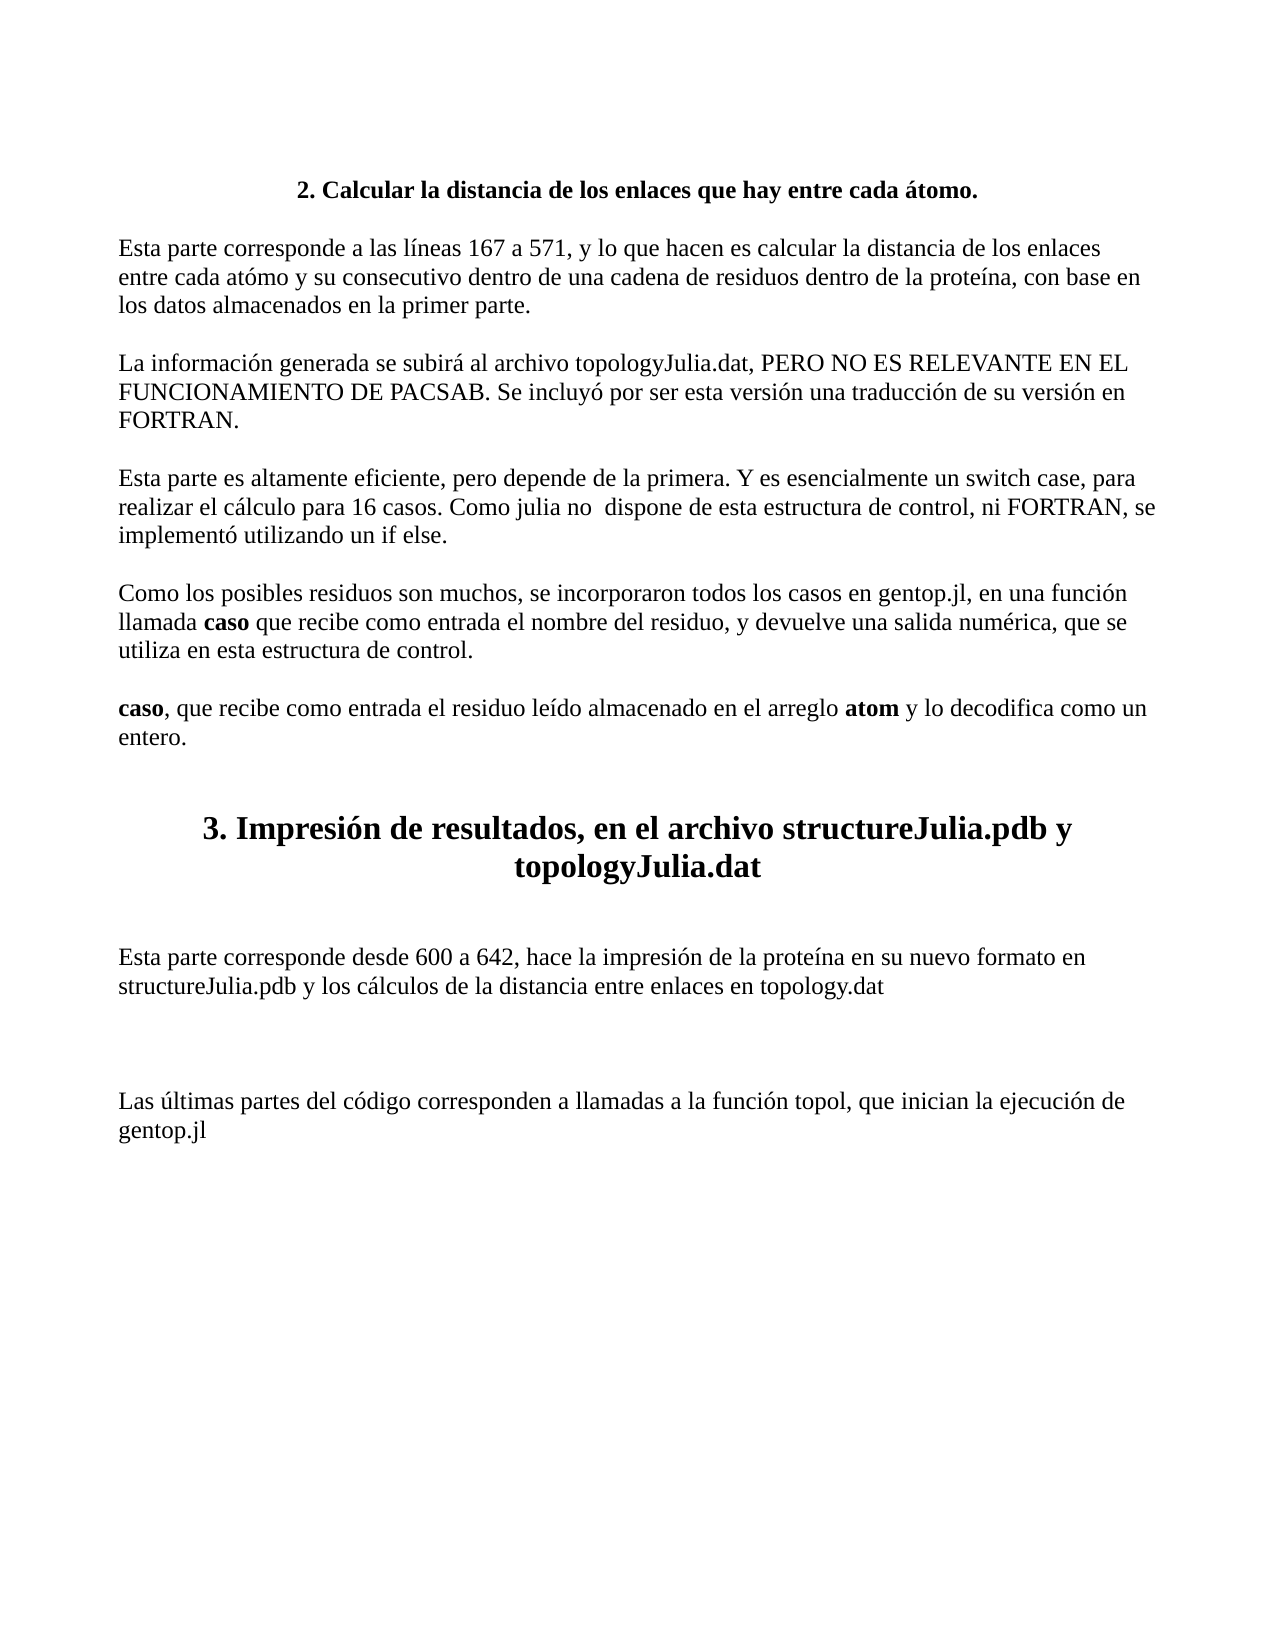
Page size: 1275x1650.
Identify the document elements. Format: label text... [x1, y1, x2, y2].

text Esta parte corresponde a las líneas 167 a 571, y lo que hacen es calcular la distancia de los enlaces entre cada atómo y su consecutivo dentro de una cadena de residuos dentro de la proteína, con base en los datos almacenados en la primer parte. [118, 233, 1157, 319]
text Las últimas partes del código corresponden a llamadas a la función topol, que inician la ejecución de gentop.jl [118, 1086, 1157, 1143]
text 3. Impresión de resultados, en el archivo structureJulia.pdb y topologyJulia.dat [118, 808, 1157, 885]
text caso, que recibe como entrada el residuo leído almacenado en el arreglo atom y lo decodifica como un entero. [118, 693, 1157, 751]
text Como los posibles residuos son muchos, se incorporaron todos los casos en gentop.jl, en una función llamada caso que recibe como entrada el nombre del residuo, y devuelve una salida numérica, que se utiliza en esta estructura de control. [118, 578, 1157, 664]
text Esta parte es altamente eficiente, pero depende de la primera. Y es esencialmente un switch case, para realizar el cálculo para 16 casos. Como julia no dispone de esta estructura de control, ni FORTRAN, se implementó utilizando un if else. [118, 463, 1157, 549]
text 2. Calcular la distancia de los enlaces que hay entre cada átomo. [118, 176, 1157, 204]
text Esta parte corresponde desde 600 a 642, hace la impresión de la proteína en su nuevo formato en structureJulia.pdb y los cálculos de la distancia entre enlaces en topology.dat [118, 942, 1157, 1000]
text La información generada se subirá al archivo topologyJulia.dat, PERO NO ES RELEVANTE EN EL FUNCIONAMIENTO DE PACSAB. Se incluyó por ser esta versión una traducción de su versión en FORTRAN. [118, 348, 1157, 434]
